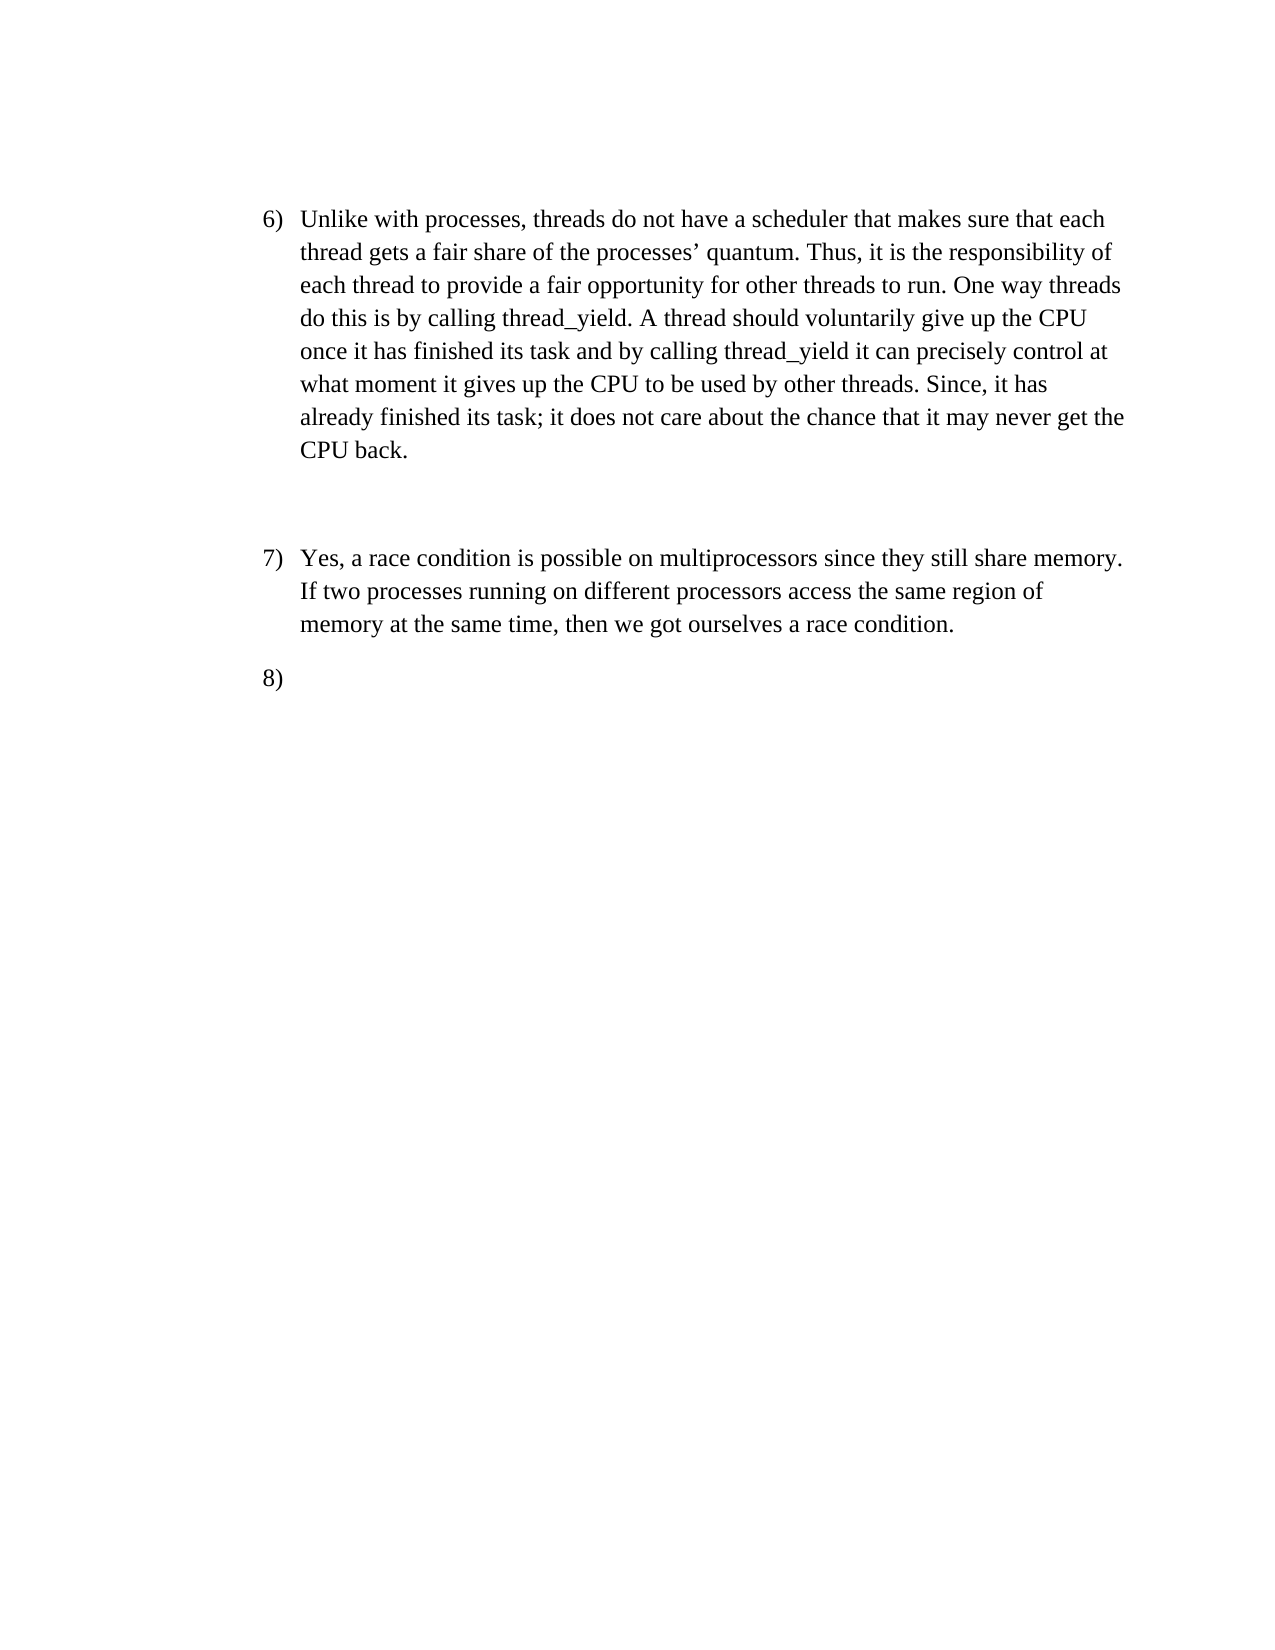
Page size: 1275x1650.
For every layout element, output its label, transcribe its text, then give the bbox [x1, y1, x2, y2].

list Yes, a race condition is possible on multiprocessors since they still share memory. If two processes running on different processors access the same region of memory at the same time, then we got ourselves a race condition. [262, 543, 1125, 637]
list Unlike with processes, threads do not have a scheduler that makes sure that each thread gets a fair share of the processes’ quantum. Thus, it is the responsibility of each thread to provide a fair opportunity for other threads to run. One way threads do this is by calling thread_yield. A thread should voluntarily give up the CPU once it has finished its task and by calling thread_yield it can precisely control at what moment it gives up the CPU to be used by other threads. Since, it has already finished its task; it does not care about the chance that it may never get the CPU back. [262, 204, 1125, 464]
